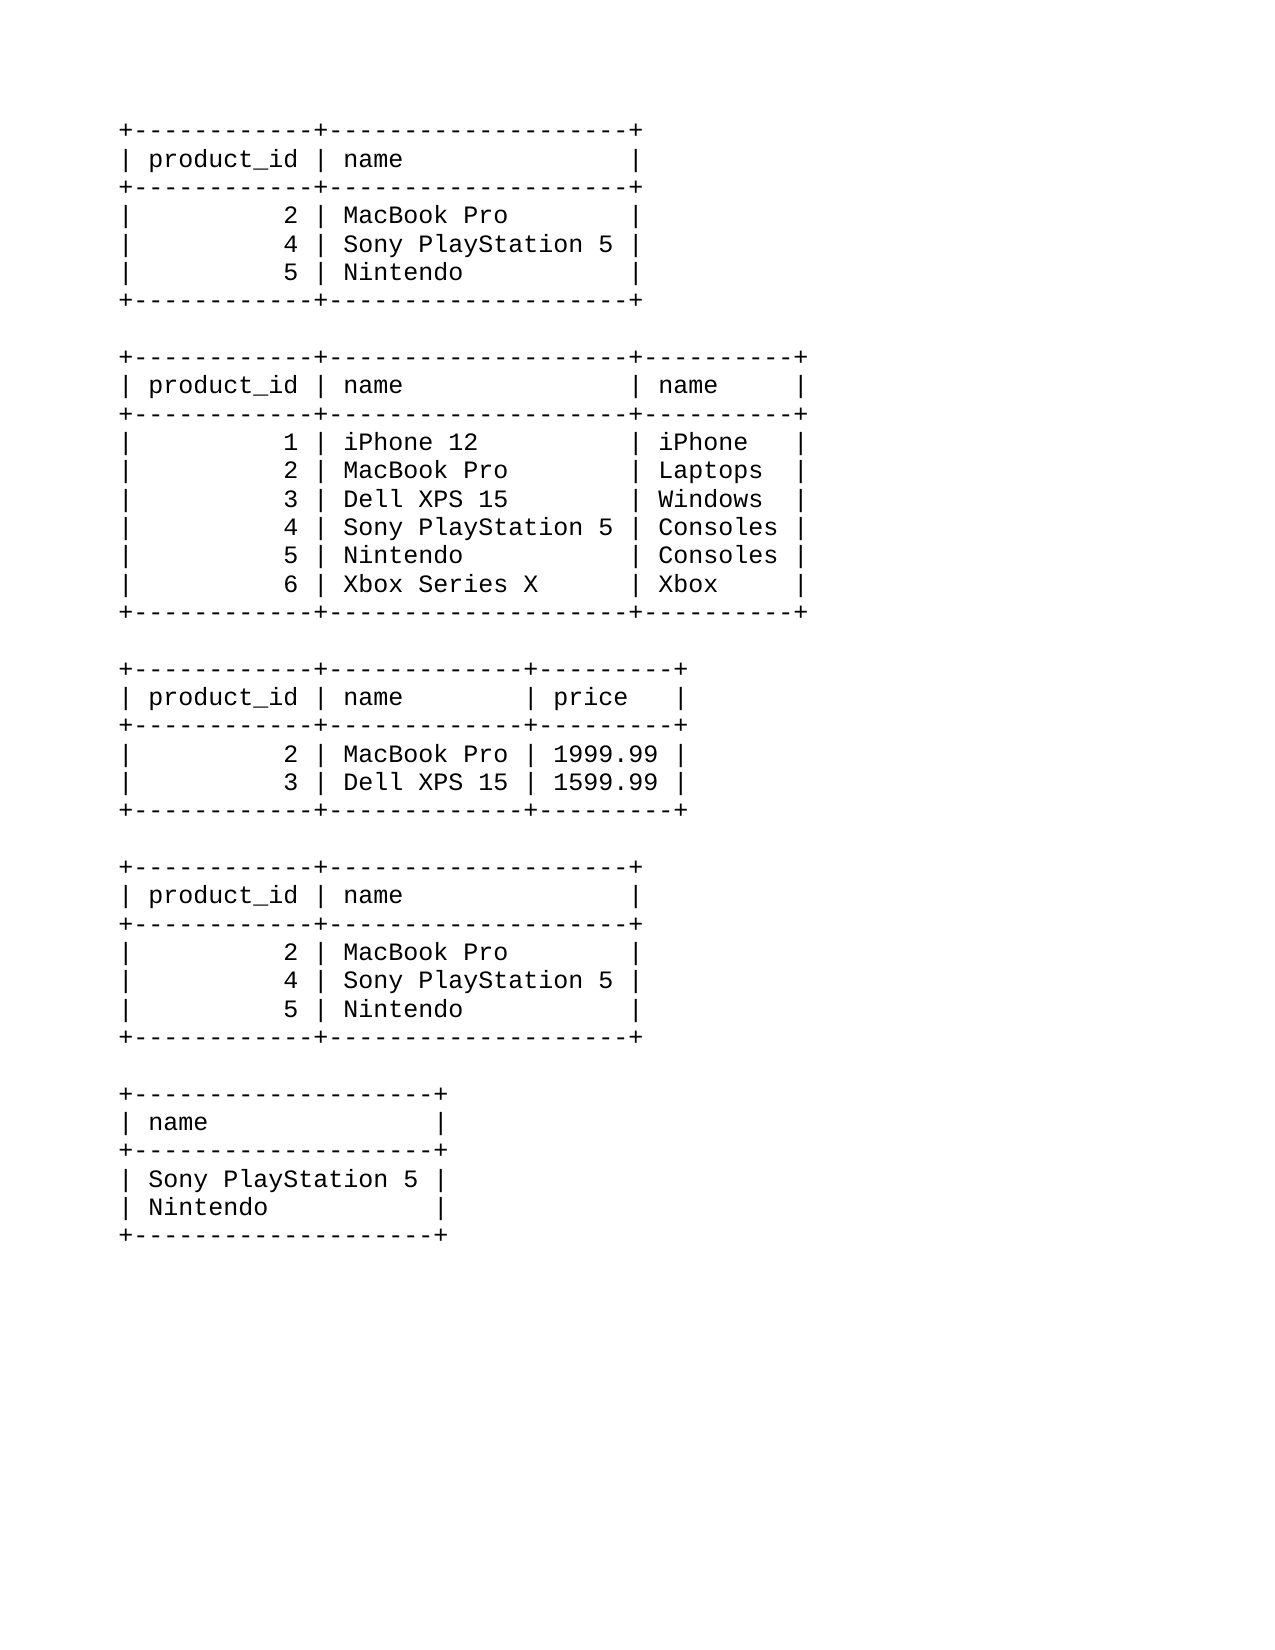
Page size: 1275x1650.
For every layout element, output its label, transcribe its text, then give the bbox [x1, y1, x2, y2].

text | product_id | name | name | [118, 373, 1157, 401]
text | 2 | MacBook Pro | Laptops | [118, 458, 1157, 486]
text +------------+--------------------+----------+ [118, 401, 1157, 430]
text | 2 | MacBook Pro | [118, 940, 1157, 968]
text | product_id | name | [118, 883, 1157, 911]
text +------------+--------------------+ [118, 911, 1157, 940]
text +--------------------+ [118, 1081, 1157, 1110]
text +------------+--------------------+----------+ [118, 600, 1157, 628]
text | Sony PlayStation 5 | [118, 1166, 1157, 1195]
text | 5 | Nintendo | [118, 996, 1157, 1025]
text | 3 | Dell XPS 15 | Windows | [118, 486, 1157, 515]
text | 2 | MacBook Pro | [118, 203, 1157, 231]
text | 5 | Nintendo | [118, 260, 1157, 288]
text | 1 | iPhone 12 | iPhone | [118, 430, 1157, 458]
text +------------+-------------+---------+ [118, 798, 1157, 826]
text | 4 | Sony PlayStation 5 | [118, 968, 1157, 996]
text | 2 | MacBook Pro | 1999.99 | [118, 741, 1157, 770]
text | 4 | Sony PlayStation 5 | Consoles | [118, 515, 1157, 543]
text | 4 | Sony PlayStation 5 | [118, 231, 1157, 260]
text | Nintendo | [118, 1195, 1157, 1223]
text +------------+--------------------+ [118, 288, 1157, 316]
text | product_id | name | price | [118, 685, 1157, 713]
text | 3 | Dell XPS 15 | 1599.99 | [118, 770, 1157, 798]
text +------------+--------------------+----------+ [118, 345, 1157, 373]
text +--------------------+ [118, 1223, 1157, 1251]
text | product_id | name | [118, 146, 1157, 175]
text +------------+--------------------+ [118, 1025, 1157, 1053]
text +--------------------+ [118, 1138, 1157, 1166]
text +------------+-------------+---------+ [118, 656, 1157, 685]
text +------------+--------------------+ [118, 175, 1157, 203]
text | name | [118, 1110, 1157, 1138]
text +------------+--------------------+ [118, 855, 1157, 883]
text +------------+--------------------+ [118, 118, 1157, 146]
text | 6 | Xbox Series X | Xbox | [118, 571, 1157, 600]
text | 5 | Nintendo | Consoles | [118, 543, 1157, 571]
text +------------+-------------+---------+ [118, 713, 1157, 741]
